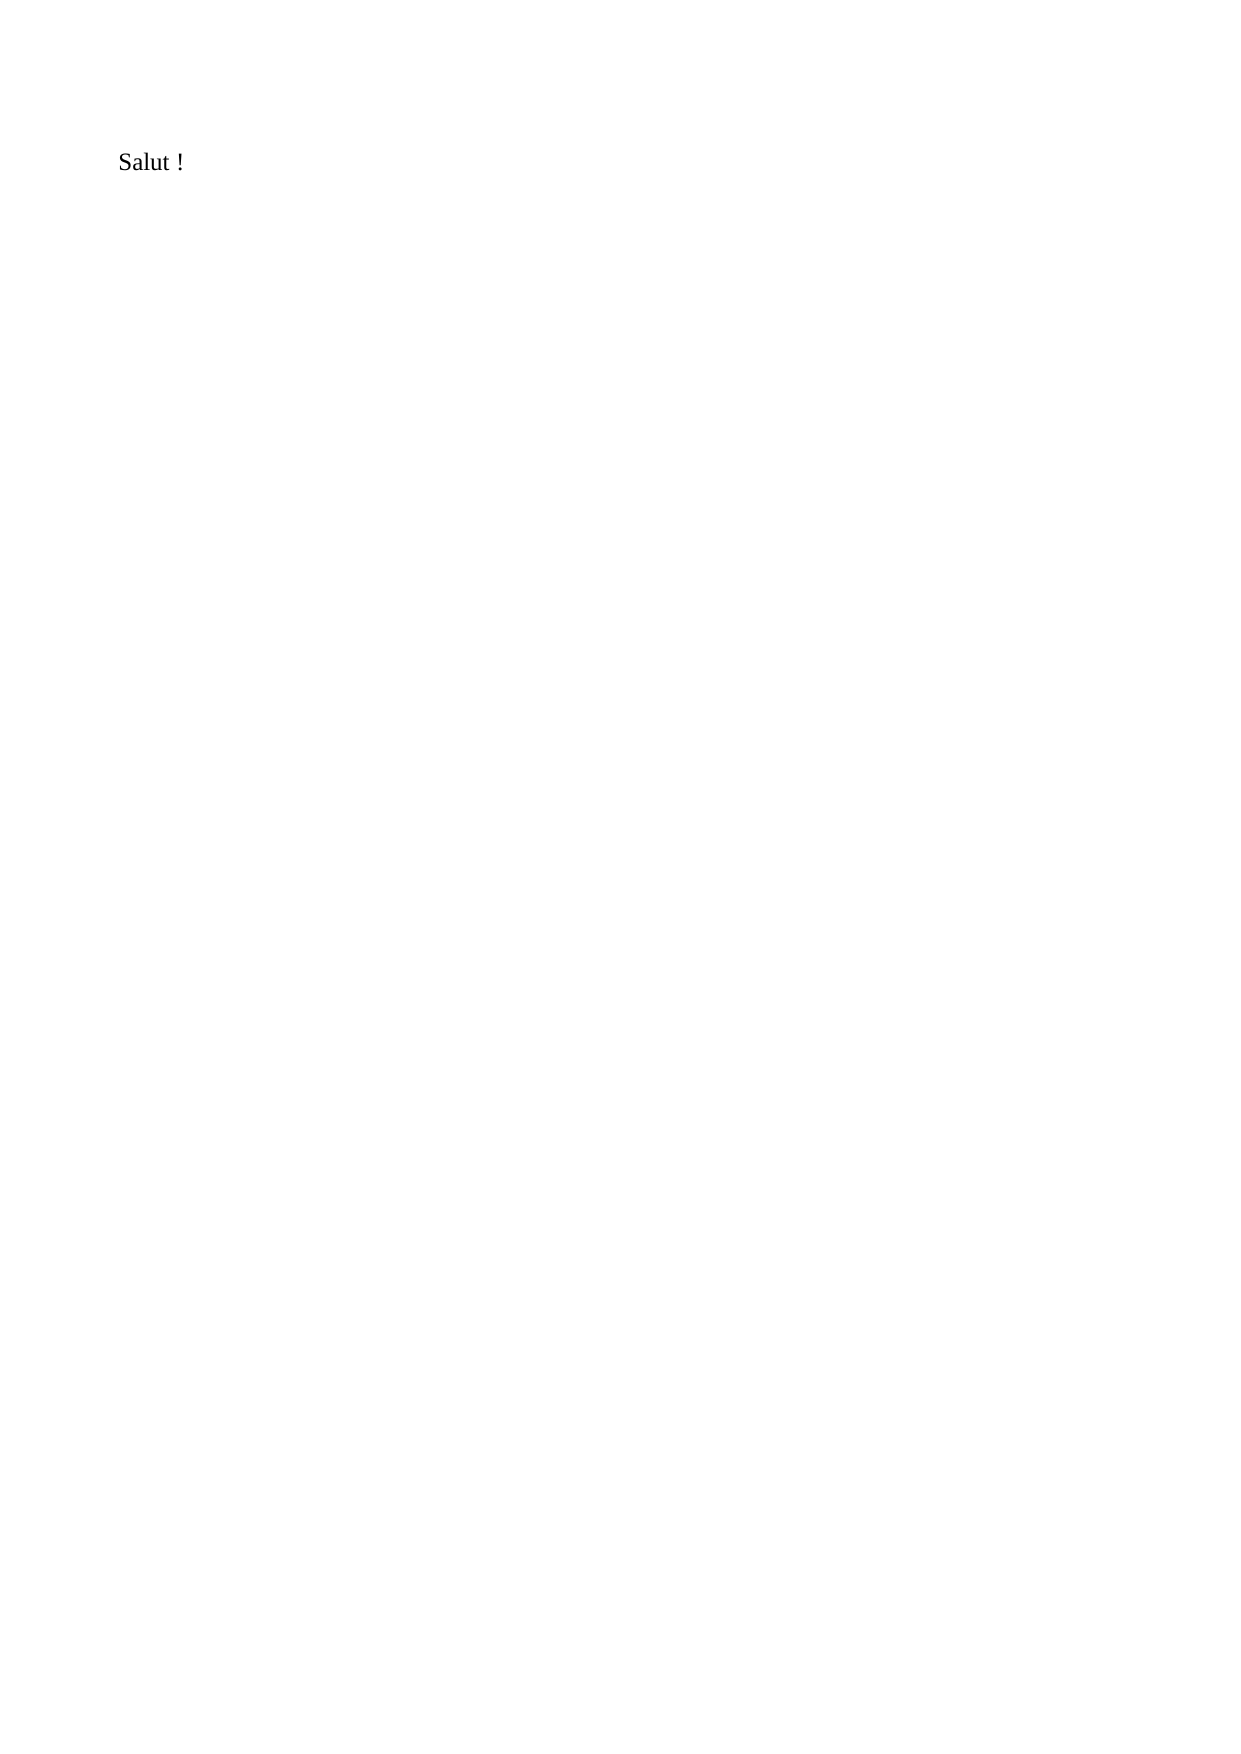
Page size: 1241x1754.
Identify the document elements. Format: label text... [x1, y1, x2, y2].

text Salut ! [118, 147, 1122, 176]
